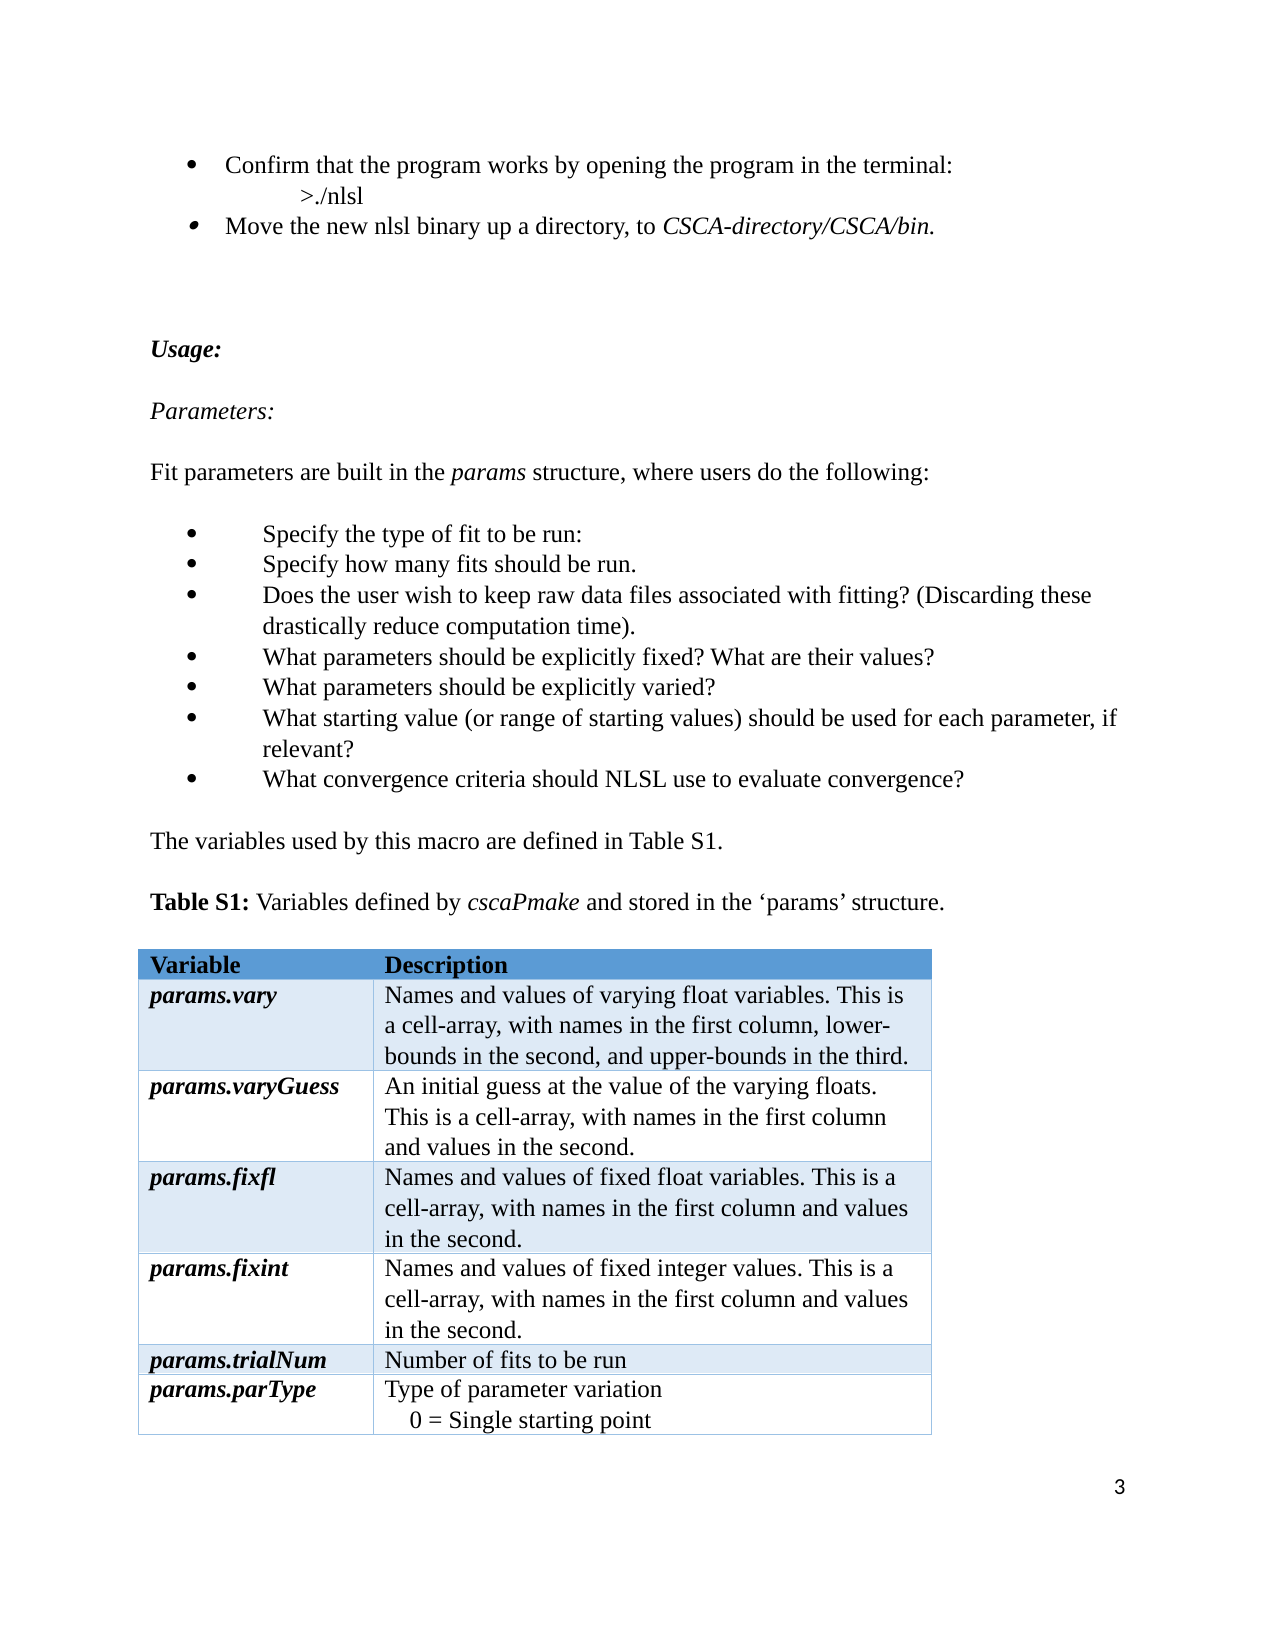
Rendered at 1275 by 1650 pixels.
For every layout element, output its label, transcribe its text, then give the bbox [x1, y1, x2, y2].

table_header Variable [139, 950, 373, 979]
list >./nlsl [262, 181, 1125, 209]
list What parameters should be explicitly varied? [187, 672, 1125, 701]
text The variables used by this macro are defined in Table S1. [150, 826, 1125, 855]
list What parameters should be explicitly fixed? What are their values? [187, 642, 1125, 670]
table_cell Names and values of fixed float variables. This is a cell-array, with names in the first column and values in the second. [374, 1162, 931, 1252]
list Does the user wish to keep raw data files associated with fitting? (Discarding these drastically reduce computation time). [187, 580, 1125, 640]
table_cell params.trialNum [139, 1345, 373, 1373]
list Move the new nlsl binary up a directory, to CSCA-directory/CSCA/bin. [187, 211, 1125, 240]
table_cell Names and values of varying float variables. This is a cell-array, with names in the first column, lower-bounds in the second, and upper-bounds in the third. [374, 980, 931, 1070]
table_cell params.varyGuess [139, 1071, 373, 1161]
list Confirm that the program works by opening the program in the terminal: [187, 150, 1125, 179]
text Parameters: [150, 396, 1125, 424]
text Usage: [150, 334, 1125, 363]
text Fit parameters are built in the params structure, where users do the following: [150, 457, 1125, 486]
table_cell params.fixfl [139, 1162, 373, 1252]
table_cell params.fixint [139, 1254, 373, 1344]
list What convergence criteria should NLSL use to evaluate convergence? [187, 764, 1125, 793]
table_cell params.vary [139, 980, 373, 1070]
table_header Description [373, 950, 931, 979]
list Specify how many fits should be run. [187, 549, 1125, 578]
table_cell Names and values of fixed integer values. This is a cell-array, with names in the first column and values in the second. [374, 1254, 931, 1344]
table_cell params.parType [139, 1375, 373, 1434]
table_cell An initial guess at the value of the varying floats. This is a cell-array, with names in the first column and values in the second. [374, 1071, 931, 1161]
list What starting value (or range of starting values) should be used for each parameter, if relevant? [187, 703, 1125, 763]
table_cell Type of parameter variation 0 = Single starting point [374, 1375, 931, 1434]
text Table S1: Variables defined by cscaPmake and stored in the ‘params’ structure. [150, 887, 1125, 916]
list Specify the type of fit to be run: [187, 519, 1125, 547]
table_cell Number of fits to be run [374, 1345, 931, 1373]
